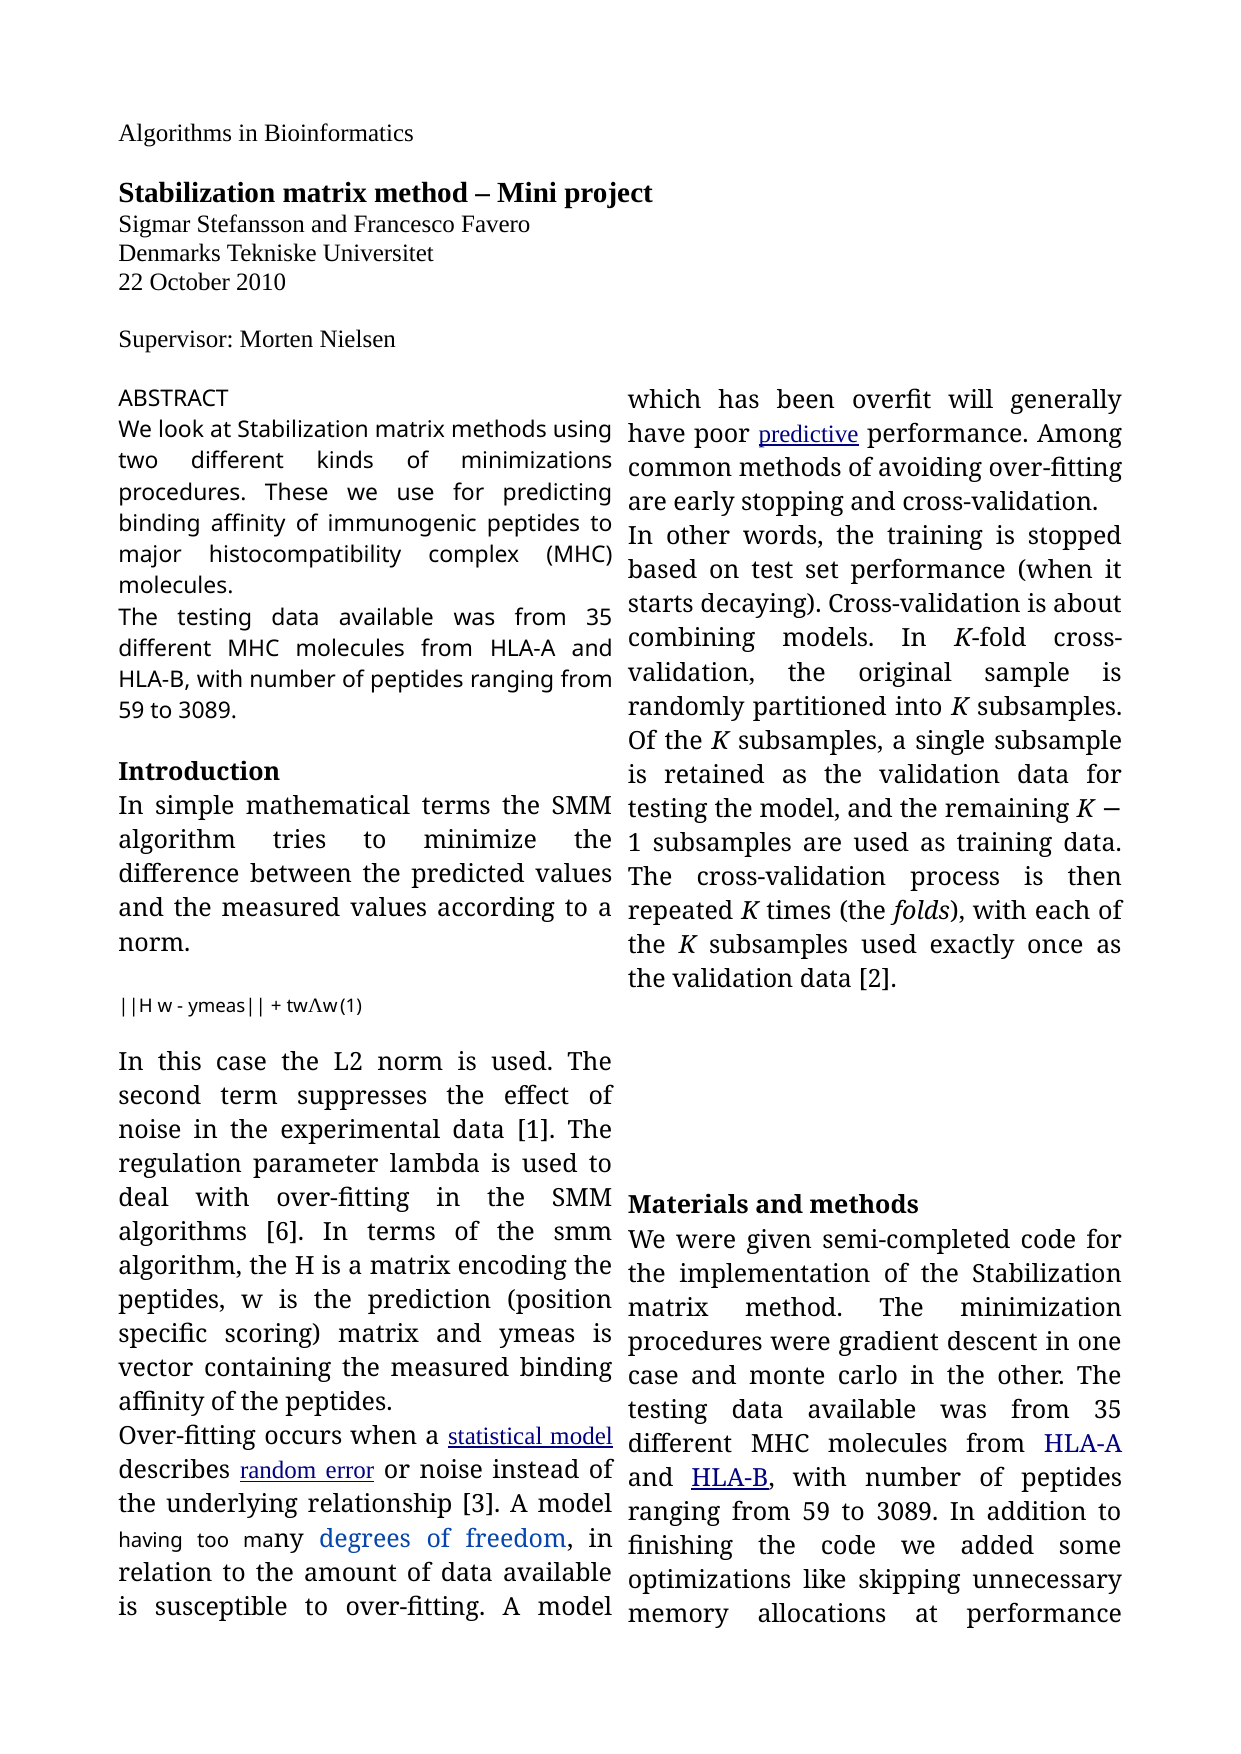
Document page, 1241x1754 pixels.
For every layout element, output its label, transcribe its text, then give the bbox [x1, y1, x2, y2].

text Supervisor: Morten Nielsen [118, 324, 1122, 353]
text We were given semi-completed code for the implementation of the Stabilization matrix method. The minimization procedures were gradient descent in one case and monte carlo in the other. The testing data available was from 35 different MHC molecules from HLA-A and HLA-B, with number of peptides ranging from 59 to 3089. In addition to finishing the code we added some optimizations like skipping unnecessary memory allocations at performance [628, 1221, 1122, 1630]
text The testing data available was from 35 different MHC molecules from HLA-A and HLA-B, with number of peptides ranging from 59 to 3089. [118, 600, 613, 725]
text Materials and methods [628, 1187, 1122, 1221]
text Introduction [118, 754, 613, 788]
text Denmarks Tekniske Universitet [118, 238, 1122, 267]
text Over-fitting occurs when a statistical model describes random error or noise instead of the underlying relationship [3]. A model having too many degrees of freedom, in relation to the amount of data available is susceptible to over-fitting. A model [118, 1418, 613, 1622]
text We look at Stabilization matrix methods using two different kinds of minimizations procedures. These we use for predicting binding affinity of immunogenic peptides to major histocompatibility complex (MHC) molecules. [118, 413, 613, 600]
text Stabilization matrix method – Mini project [118, 176, 1122, 209]
text which has been overfit will generally have poor predictive performance. Among common methods of avoiding over-fitting are early stopping and cross-validation. [628, 382, 1122, 518]
text ABSTRACT [118, 382, 613, 413]
text ||H w - ymeas|| + twΛw (1) [118, 992, 613, 1018]
text Algorithms in Bioinformatics [118, 118, 1122, 147]
text 22 October 2010 [118, 267, 1122, 295]
text In other words, the training is stopped based on test set performance (when it starts decaying). Cross-validation is about combining models. In K-fold cross-validation, the original sample is randomly partitioned into K subsamples. Of the K subsamples, a single subsample is retained as the validation data for testing the model, and the remaining K − 1 subsamples are used as training data. The cross-validation process is then repeated K times (the folds), with each of the K subsamples used exactly once as the validation data [2]. [628, 518, 1122, 995]
text In this case the L2 norm is used. The second term suppresses the effect of noise in the experimental data [1]. The regulation parameter lambda is used to deal with over-fitting in the SMM algorithms [6]. In terms of the smm algorithm, the H is a matrix encoding the peptides, w is the prediction (position specific scoring) matrix and ymeas is vector containing the measured binding affinity of the peptides. [118, 1043, 613, 1418]
text Sigmar Stefansson and Francesco Favero [118, 209, 1122, 238]
text In simple mathematical terms the SMM algorithm tries to minimize the difference between the predicted values and the measured values according to a norm. [118, 788, 613, 958]
